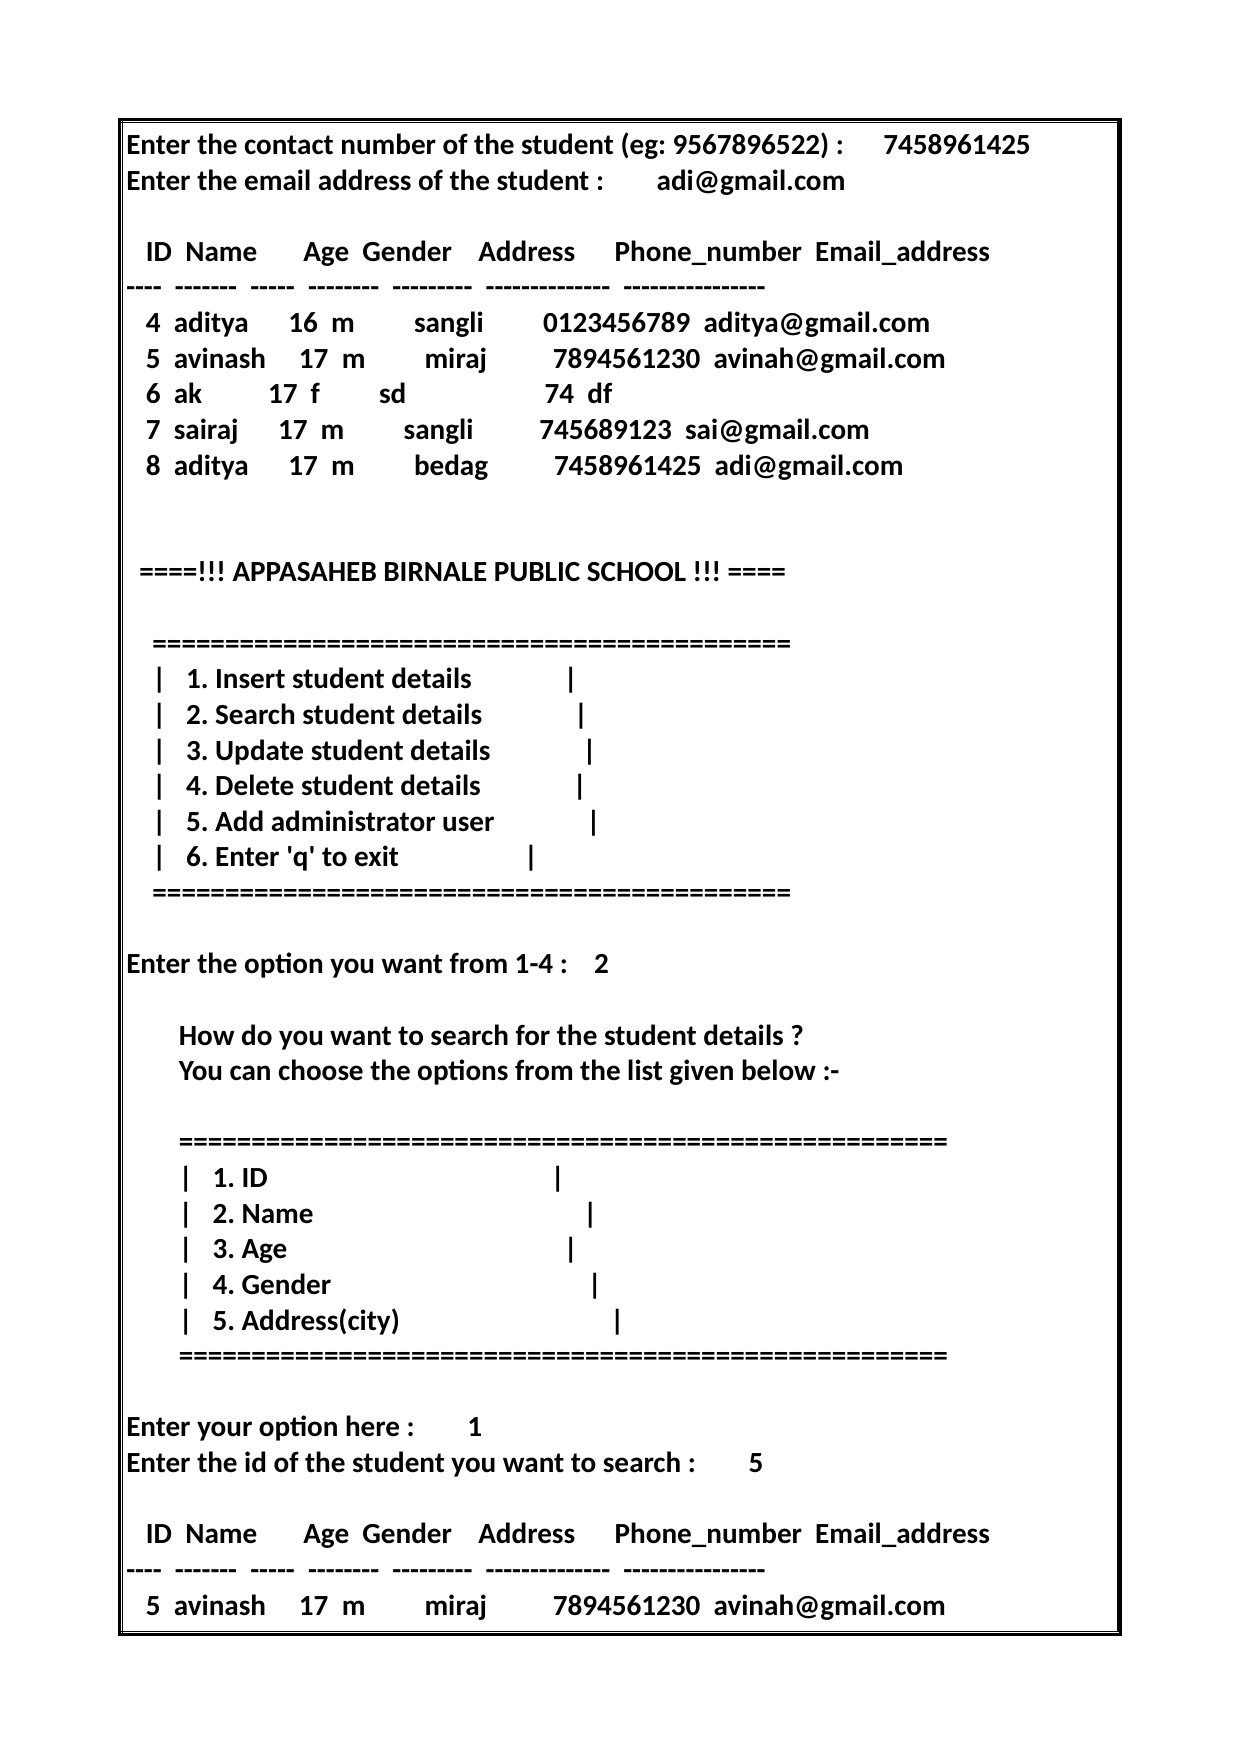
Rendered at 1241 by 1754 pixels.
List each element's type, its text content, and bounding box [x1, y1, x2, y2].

text Enter the contact number of the student (eg: 9567896522) : 7458961425 [126, 126, 1114, 162]
text Enter the id of the student you want to search : 5 [126, 1444, 1114, 1480]
text Enter the option you want from 1-4 : 2 [126, 945, 1114, 981]
text You can choose the options from the list given below :- [126, 1052, 1114, 1088]
text | 2. Search student details | [126, 696, 1114, 732]
text ---- ------- ----- -------- --------- -------------- ---------------- [126, 1551, 1114, 1587]
text | 3. Age | [126, 1230, 1114, 1266]
text | 6. Enter 'q' to exit | [126, 838, 1114, 874]
text | 4. Gender | [126, 1266, 1114, 1302]
text 8 aditya 17 m bedag 7458961425 adi@gmail.com [126, 447, 1114, 482]
text ---- ------- ----- -------- --------- -------------- ---------------- [126, 268, 1114, 304]
text 5 avinash 17 m miraj 7894561230 avinah@gmail.com [126, 1587, 1114, 1622]
text 7 sairaj 17 m sangli 745689123 sai@gmail.com [126, 411, 1114, 447]
text ID Name Age Gender Address Phone_number Email_address [126, 233, 1114, 268]
text Enter your option here : 1 [126, 1408, 1114, 1444]
text | 4. Delete student details | [126, 767, 1114, 803]
text | 1. ID | [126, 1159, 1114, 1195]
text ===================================================== [126, 1123, 1114, 1159]
text ============================================ [126, 874, 1114, 910]
text ====!!! APPASAHEB BIRNALE PUBLIC SCHOOL !!! ==== [126, 553, 1114, 589]
text 4 aditya 16 m sangli 0123456789 aditya@gmail.com [126, 304, 1114, 340]
text ID Name Age Gender Address Phone_number Email_address [126, 1515, 1114, 1551]
text | 3. Update student details | [126, 732, 1114, 767]
text | 5. Add administrator user | [126, 803, 1114, 838]
text | 1. Insert student details | [126, 660, 1114, 696]
text 5 avinash 17 m miraj 7894561230 avinah@gmail.com [126, 340, 1114, 375]
text ============================================ [126, 625, 1114, 660]
text ===================================================== [126, 1337, 1114, 1373]
text Enter the email address of the student : adi@gmail.com [126, 162, 1114, 197]
text | 5. Address(city) | [126, 1302, 1114, 1337]
text | 2. Name | [126, 1195, 1114, 1230]
text 6 ak 17 f sd 74 df [126, 375, 1114, 411]
text How do you want to search for the student details ? [126, 1017, 1114, 1052]
